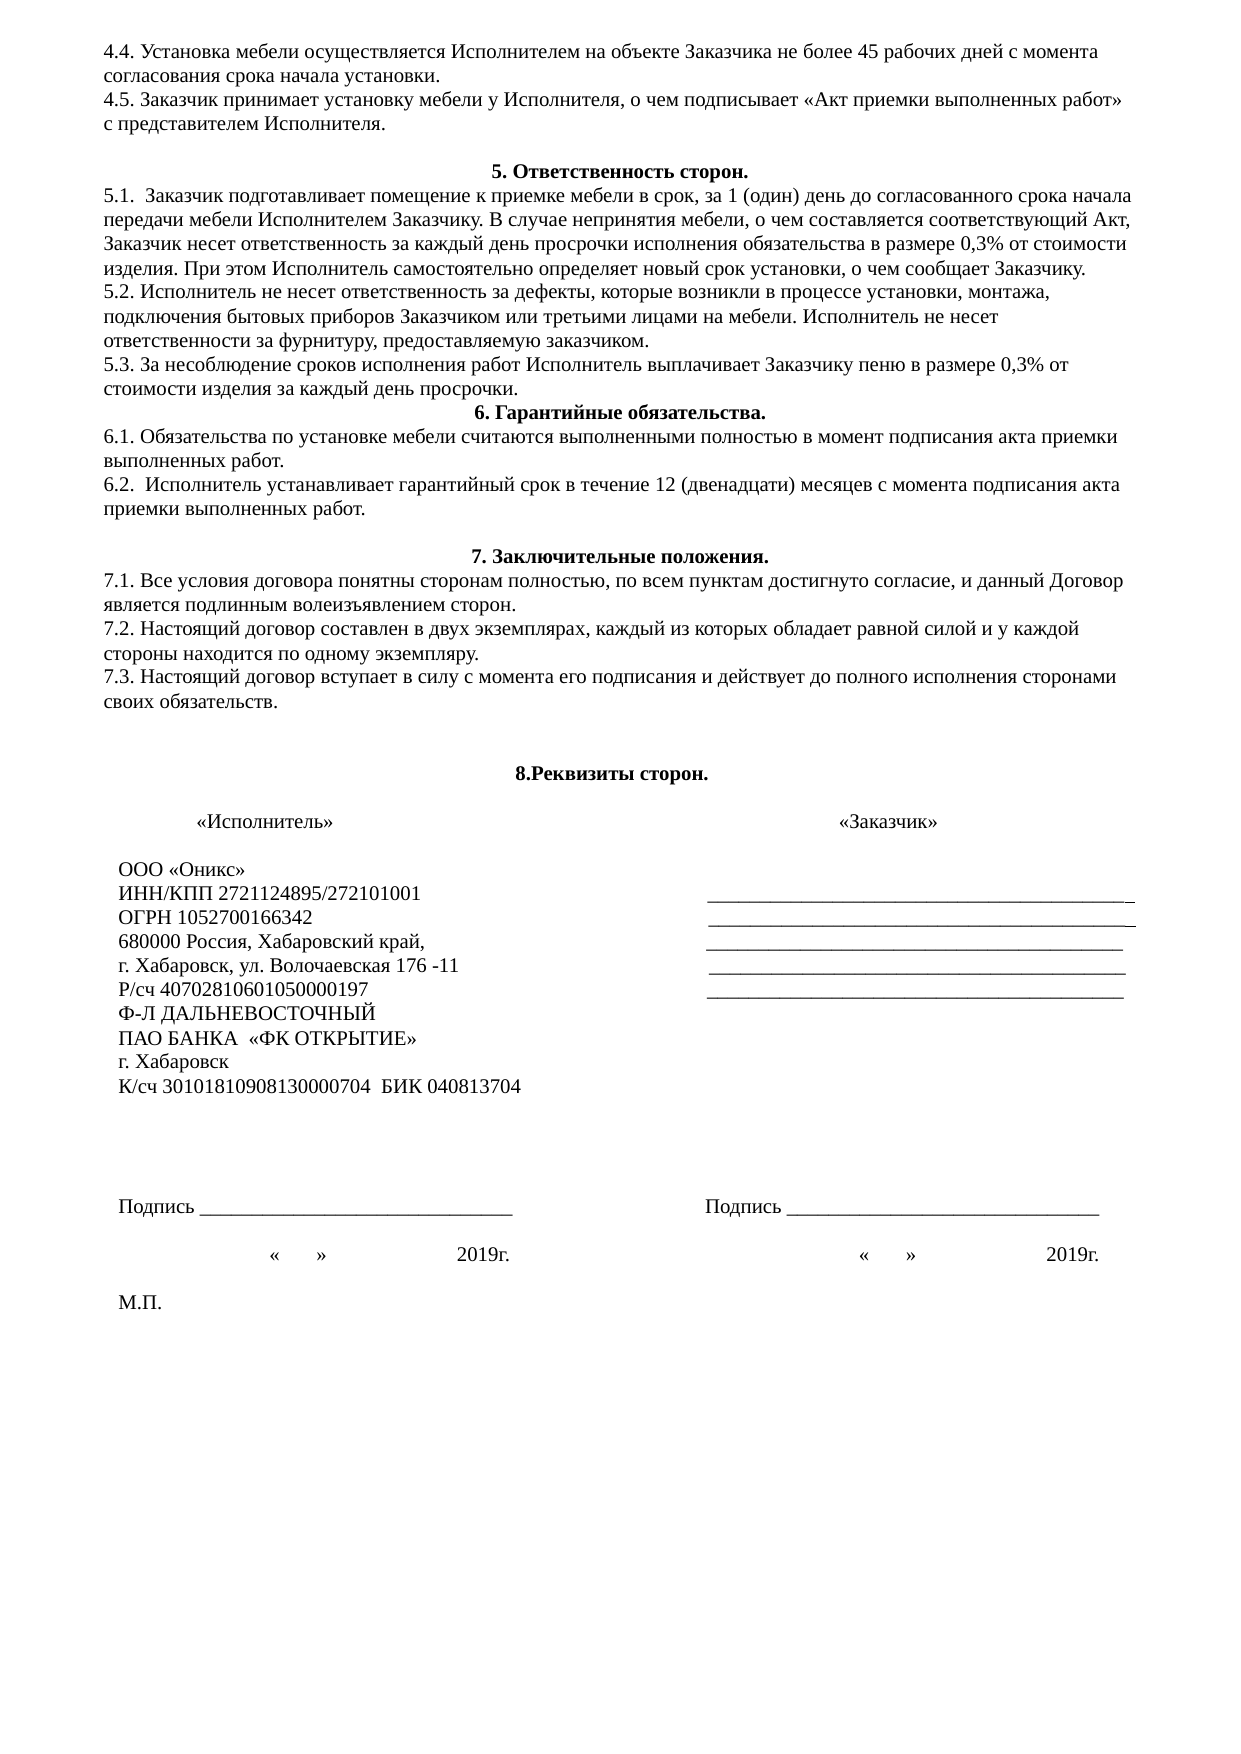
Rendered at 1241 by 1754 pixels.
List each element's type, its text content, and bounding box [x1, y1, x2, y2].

text г. Хабаровск [118, 1049, 1137, 1073]
text ОГРН 1052700166342 ________________________________________ [118, 905, 1137, 929]
text Ф-Л ДАЛЬНЕВОСТОЧНЫЙ [118, 1001, 1137, 1025]
text К/сч 30101810908130000704 БИК 040813704 [118, 1073, 1137, 1098]
text г. Хабаровск, ул. Волочаевская 176 -11 ________________________________________ [118, 953, 1137, 977]
text 6.2. Исполнитель устанавливает гарантийный срок в течение 12 (двенадцати) месяцев с момента подписания акта приемки выполненных работ. [103, 472, 1137, 520]
text « » 2019г. « » 2019г. [118, 1242, 1137, 1266]
text Р/сч 40702810601050000197 ________________________________________ [118, 977, 1137, 1001]
text 8.Реквизиты сторон. [87, 761, 1137, 785]
text 5.1. Заказчик подготавливает помещение к приемке мебели в срок, за 1 (один) день до согласованного срока начала передачи мебели Исполнителем Заказчику. В случае непринятия мебели, о чем составляется соответствующий Акт, Заказчик несет ответственность за каждый день просрочки исполнения обязательства в размере 0,3% от стоимости изделия. При этом Исполнитель самостоятельно определяет новый срок установки, о чем сообщает Заказчику. [103, 183, 1137, 279]
text 7. Заключительные положения. [103, 544, 1137, 568]
text 5.3. За несоблюдение сроков исполнения работ Исполнитель выплачивает Заказчику пеню в размере 0,3% от стоимости изделия за каждый день просрочки. [103, 352, 1137, 400]
text 6.1. Обязательства по установке мебели считаются выполненными полностью в момент подписания акта приемки выполненных работ. [103, 424, 1137, 472]
text ИНН/КПП 2721124895/272101001 ________________________________________ [118, 881, 1137, 905]
text 7.1. Все условия договора понятны сторонам полностью, по всем пунктам достигнуто согласие, и данный Договор является подлинным волеизъявлением сторон. [103, 568, 1137, 616]
text ООО «Оникс» [118, 857, 1137, 881]
text 5. Ответственность сторон. [103, 159, 1137, 183]
text 5.2. Исполнитель не несет ответственность за дефекты, которые возникли в процессе установки, монтажа, подключения бытовых приборов Заказчиком или третьими лицами на мебели. Исполнитель не несет ответственности за фурнитуру, предоставляемую заказчиком. [103, 279, 1137, 352]
text 4.5. Заказчик принимает установку мебели у Исполнителя, о чем подписывает «Акт приемки выполненных работ» с представителем Исполнителя. [103, 87, 1137, 135]
text Подпись ______________________________ Подпись ______________________________ [118, 1194, 1137, 1218]
text 680000 Россия, Хабаровский край, ________________________________________ [118, 929, 1137, 953]
text 6. Гарантийные обязательства. [103, 400, 1137, 424]
text 4.4. Установка мебели осуществляется Исполнителем на объекте Заказчика не более 45 рабочих дней с момента согласования срока начала установки. [103, 39, 1137, 87]
text «Исполнитель» «Заказчик» [118, 809, 1137, 833]
text 7.2. Настоящий договор составлен в двух экземплярах, каждый из которых обладает равной силой и у каждой стороны находится по одному экземпляру. [103, 616, 1137, 664]
text 7.3. Настоящий договор вступает в силу с момента его подписания и действует до полного исполнения сторонами своих обязательств. [103, 664, 1137, 713]
text ПАО БАНКА «ФК ОТКРЫТИЕ» [118, 1025, 1137, 1049]
text М.П. [118, 1290, 1137, 1314]
